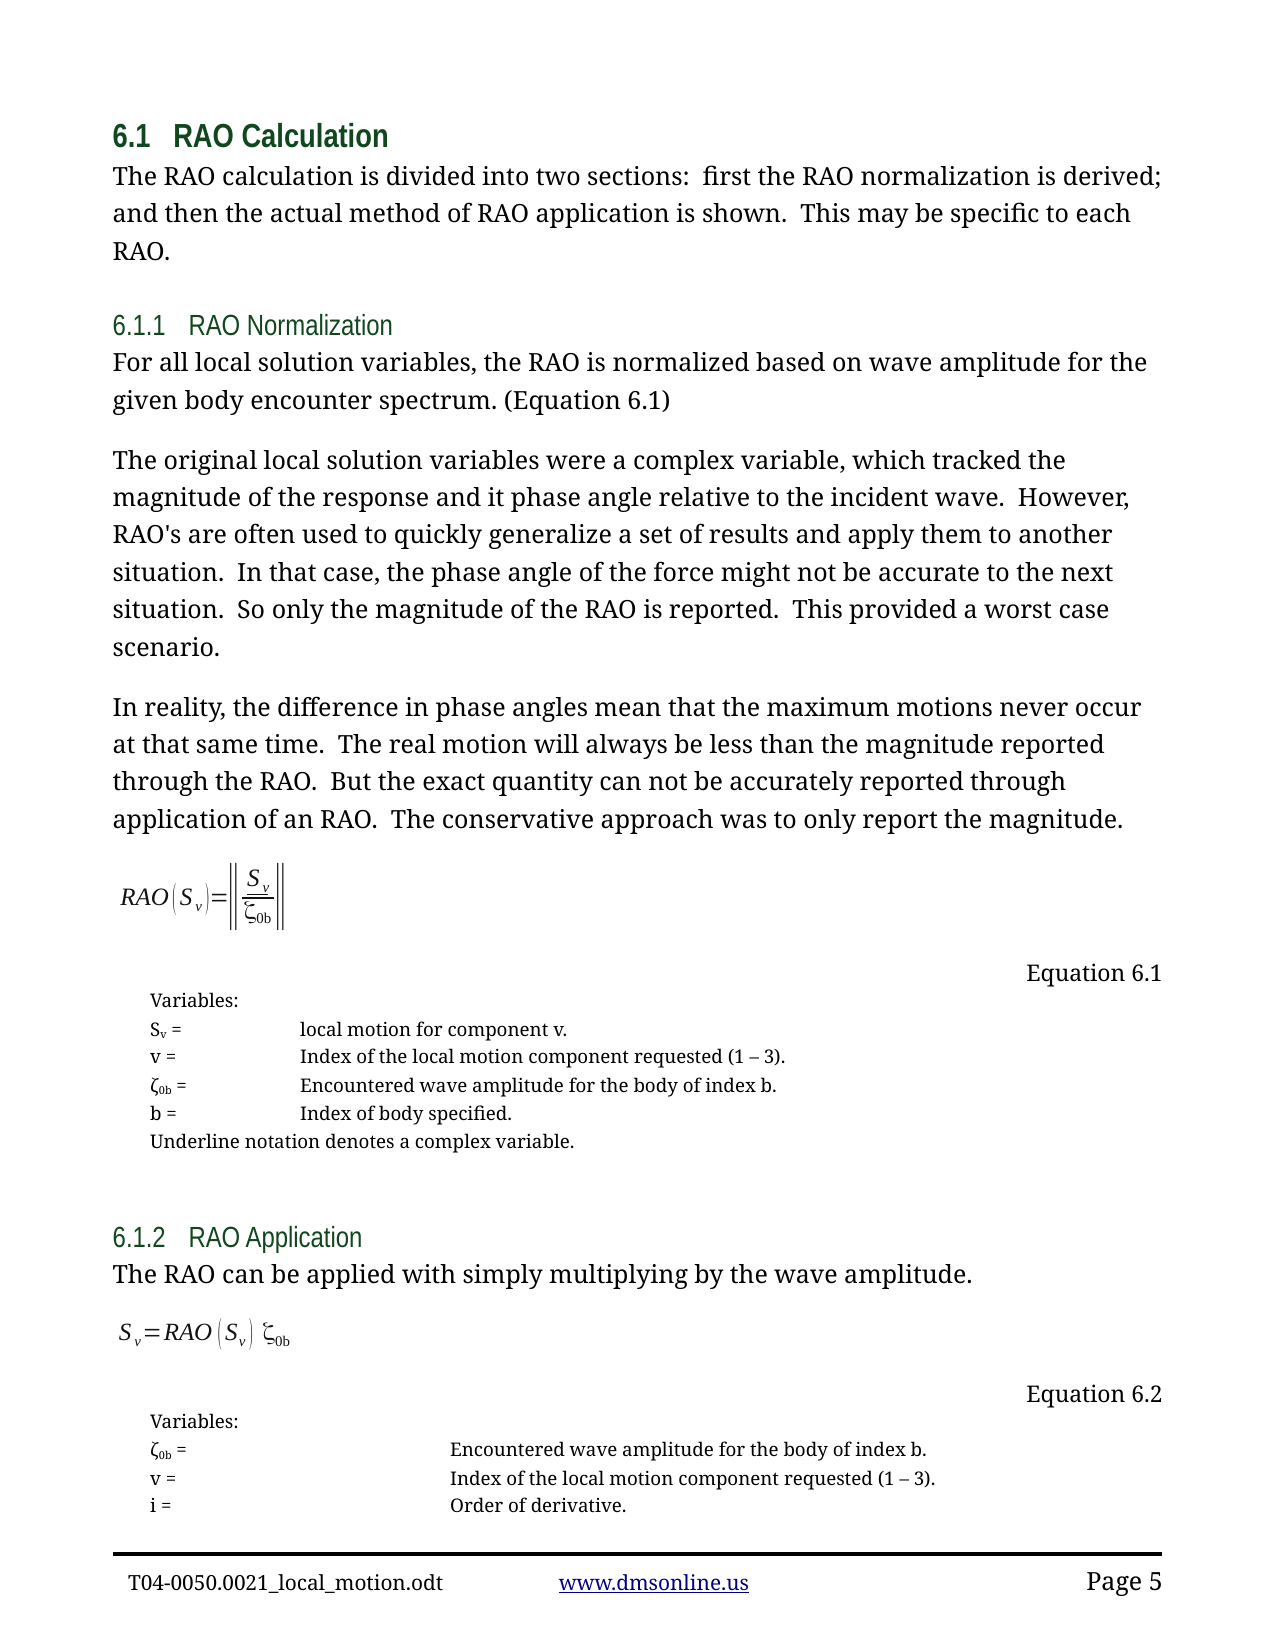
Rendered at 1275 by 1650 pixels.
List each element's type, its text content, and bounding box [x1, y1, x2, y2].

text Sv = local motion for component v. [150, 1016, 1162, 1041]
text Variables: [150, 1409, 1162, 1434]
text For all local solution variables, the RAO is normalized based on wave amplitude for the given body encounter spectrum. (Equation 6.1) [112, 345, 1162, 416]
text Variables: [150, 988, 1162, 1013]
text The RAO calculation is divided into two sections: first the RAO normalization is derived; and then the actual method of RAO application is shown. This may be specific to each RAO. [112, 158, 1162, 267]
subtitle RAO Normalization [112, 308, 1162, 342]
subtitle RAO Application [112, 1220, 1162, 1254]
text Equation 6.1 [112, 957, 1162, 988]
text The RAO can be applied with simply multiplying by the wave amplitude. [112, 1257, 1162, 1291]
text b = Index of body specified. [150, 1100, 1162, 1125]
text ζ0b = Encountered wave amplitude for the body of index b. [150, 1072, 1162, 1097]
text The original local solution variables were a complex variable, which tracked the magnitude of the response and it phase angle relative to the incident wave. However, RAO's are often used to quickly generalize a set of results and apply them to another situation. In that case, the phase angle of the force might not be accurate to the next situation. So only the magnitude of the RAO is reported. This provided a worst case scenario. [112, 442, 1162, 663]
subtitle RAO Calculation [112, 117, 1162, 155]
text v = Index of the local motion component requested (1 – 3). [150, 1465, 1162, 1490]
text In reality, the difference in phase angles mean that the maximum motions never occur at that same time. The real motion will always be less than the magnitude reported through the RAO. But the exact quantity can not be accurately reported through application of an RAO. The conservative approach was to only report the magnitude. [112, 689, 1162, 835]
text ζ0b = Encountered wave amplitude for the body of index b. [150, 1437, 1162, 1462]
text Underline notation denotes a complex variable. [150, 1128, 1162, 1153]
text Equation 6.2 [112, 1377, 1162, 1409]
text i = Order of derivative. [150, 1493, 1162, 1518]
text v = Index of the local motion component requested (1 – 3). [150, 1044, 1162, 1069]
